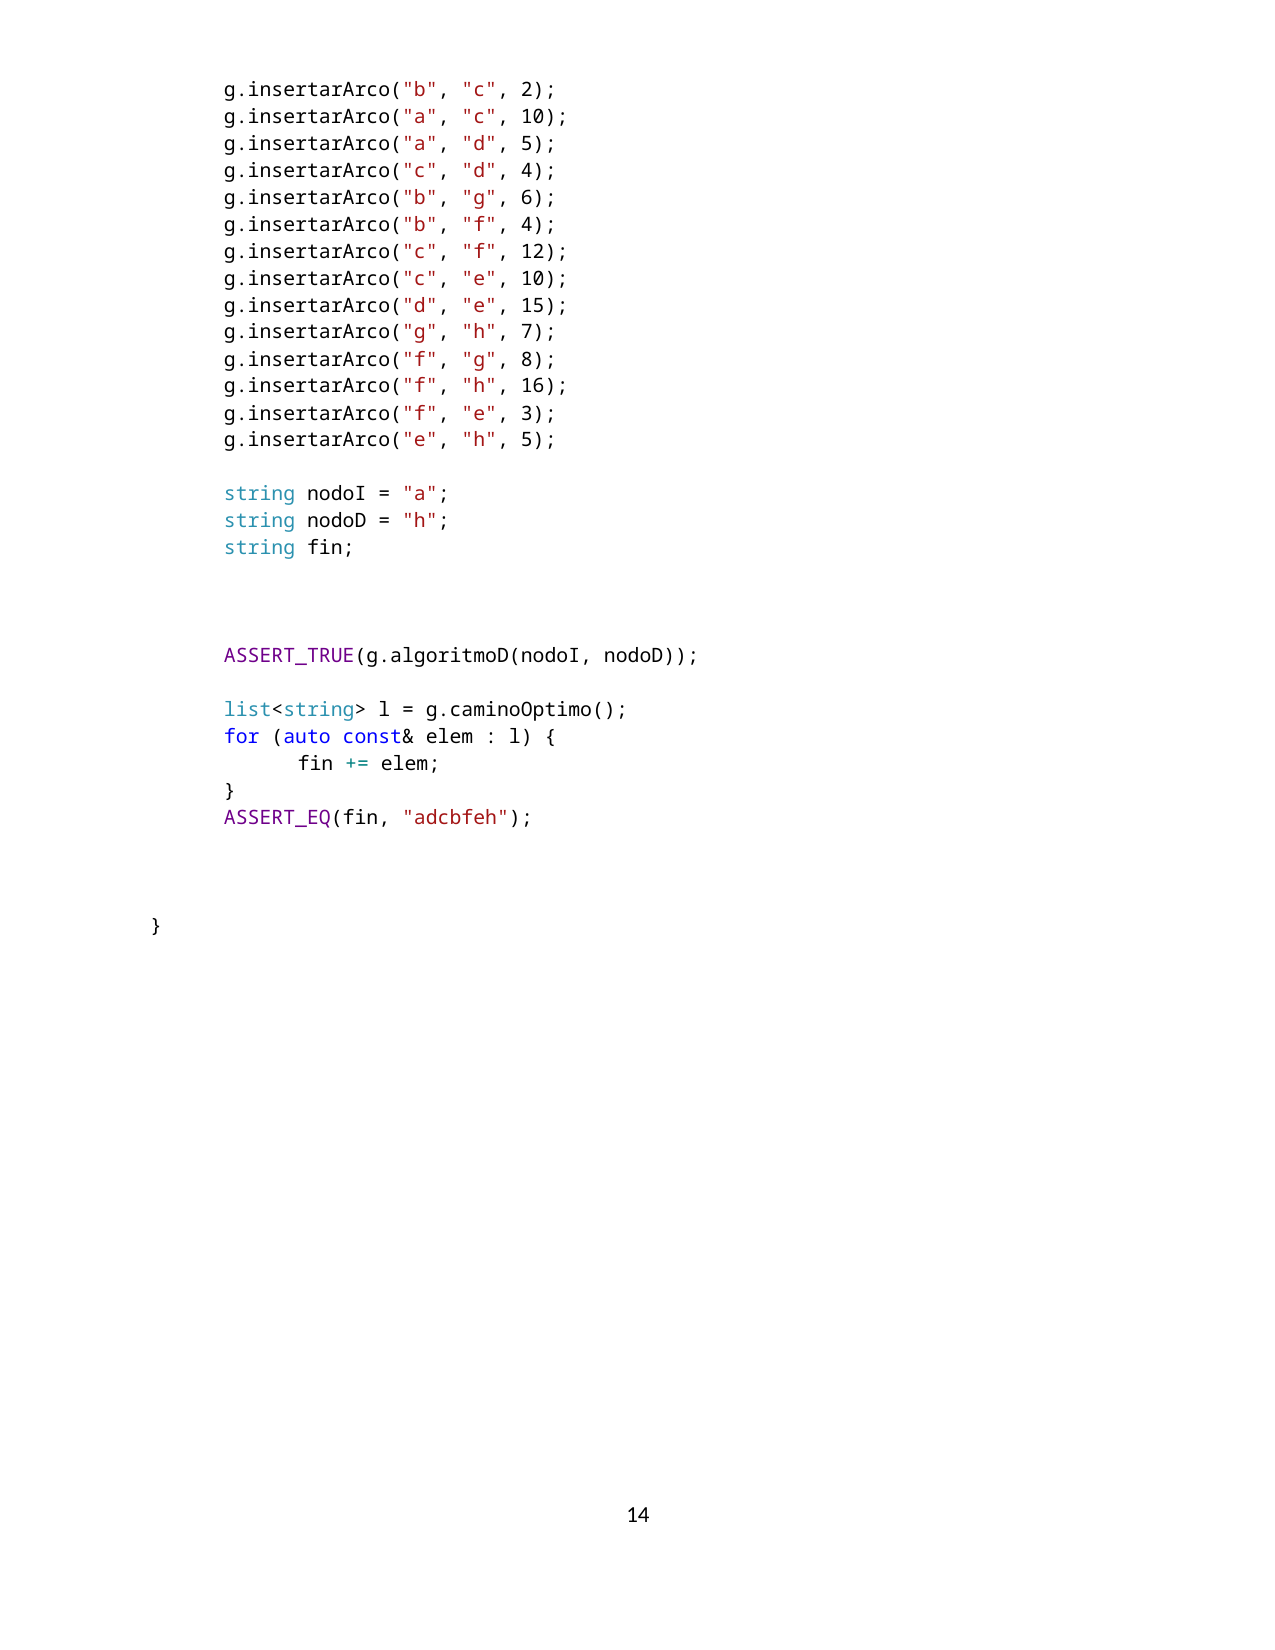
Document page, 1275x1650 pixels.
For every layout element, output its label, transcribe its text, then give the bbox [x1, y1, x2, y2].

text g.insertarArco("g", "h", 7); [150, 318, 1125, 345]
text string nodoD = "h"; [150, 507, 1125, 534]
text g.insertarArco("e", "h", 5); [150, 426, 1125, 453]
text g.insertarArco("d", "e", 15); [150, 291, 1125, 318]
text list<string> l = g.caminoOptimo(); [150, 696, 1125, 722]
text ASSERT_TRUE(g.algoritmoD(nodoI, nodoD)); [150, 642, 1125, 668]
text fin += elem; [150, 749, 1125, 776]
text g.insertarArco("a", "c", 10); [150, 102, 1125, 129]
text } [150, 776, 1125, 803]
text string fin; [150, 534, 1125, 561]
text for (auto const& elem : l) { [150, 722, 1125, 749]
text g.insertarArco("f", "e", 3); [150, 399, 1125, 426]
text g.insertarArco("c", "e", 10); [150, 264, 1125, 291]
text g.insertarArco("c", "f", 12); [150, 237, 1125, 264]
text g.insertarArco("a", "d", 5); [150, 129, 1125, 156]
text g.insertarArco("b", "f", 4); [150, 210, 1125, 237]
text ASSERT_EQ(fin, "adcbfeh"); [150, 803, 1125, 830]
text } [150, 911, 1125, 938]
text g.insertarArco("b", "c", 2); [150, 75, 1125, 102]
text g.insertarArco("f", "h", 16); [150, 372, 1125, 399]
text g.insertarArco("f", "g", 8); [150, 345, 1125, 372]
text g.insertarArco("b", "g", 6); [150, 183, 1125, 210]
text g.insertarArco("c", "d", 4); [150, 156, 1125, 183]
text string nodoI = "a"; [150, 480, 1125, 507]
